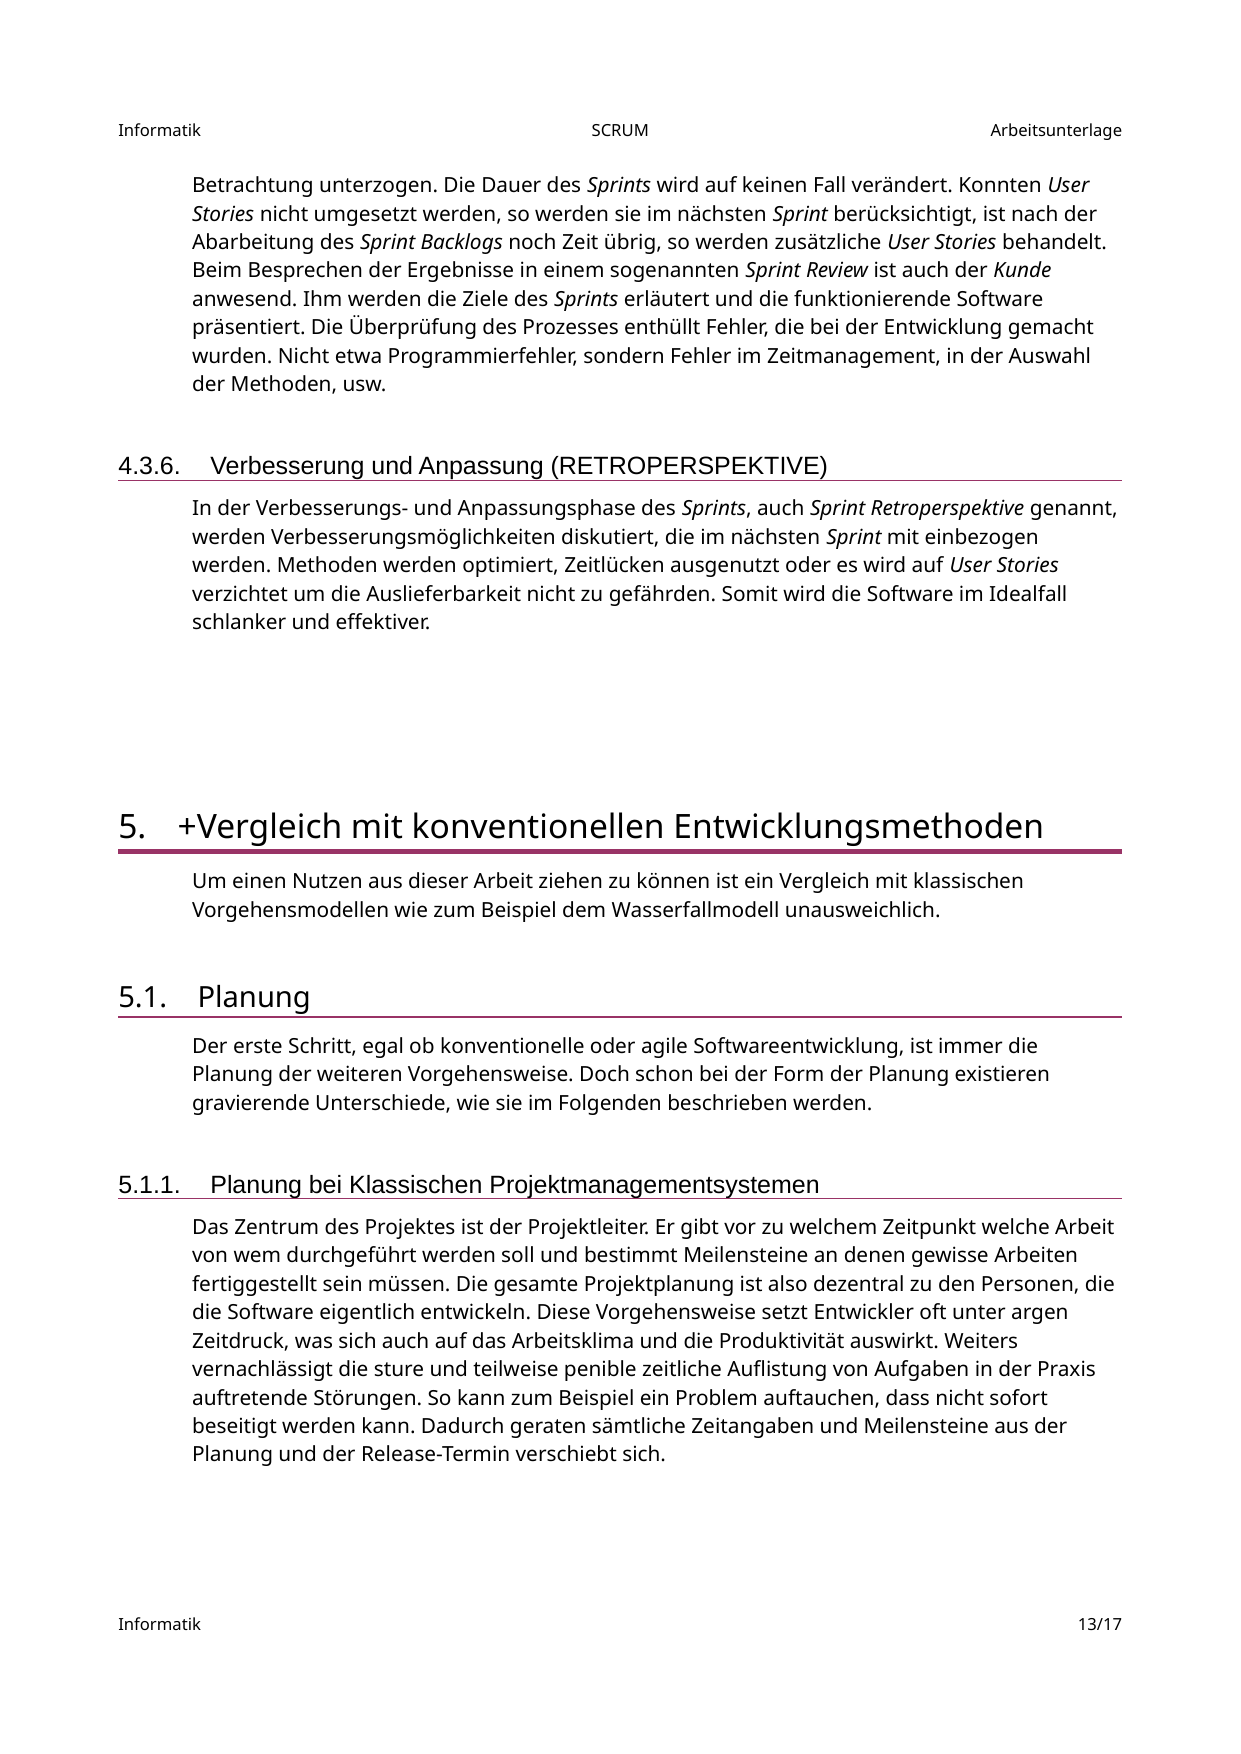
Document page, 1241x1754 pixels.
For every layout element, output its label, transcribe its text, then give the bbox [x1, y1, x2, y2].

subtitle Planung [118, 977, 1122, 1016]
subtitle Planung bei Klassischen Projektmanagementsystemen [118, 1170, 1122, 1198]
text Um einen Nutzen aus dieser Arbeit ziehen zu können ist ein Vergleich mit klassischen Vorgehensmodellen wie zum Beispiel dem Wasserfallmodell unausweichlich. [192, 866, 1122, 923]
list Der erste Schritt, egal ob konventionelle oder agile Softwareentwicklung, ist immer die Planung der weiteren Vorgehensweise. Doch schon bei der Form der Planung existieren gravierende Unterschiede, wie sie im Folgenden beschrieben werden. [192, 1031, 1122, 1116]
text In der Verbesserungs- und Anpassungsphase des Sprints, auch Sprint Retroperspektive genannt, werden Verbesserungsmöglichkeiten diskutiert, die im nächsten Sprint mit einbezogen werden. Methoden werden optimiert, Zeitlücken ausgenutzt oder es wird auf User Stories verzichtet um die Auslieferbarkeit nicht zu gefährden. Somit wird die Software im Idealfall schlanker und effektiver. [192, 493, 1122, 636]
subtitle +Vergleich mit konventionellen Entwicklungsmethoden [118, 803, 1122, 849]
text Das Zentrum des Projektes ist der Projektleiter. Er gibt vor zu welchem Zeitpunkt welche Arbeit von wem durchgeführt werden soll und bestimmt Meilensteine an denen gewisse Arbeiten fertiggestellt sein müssen. Die gesamte Projektplanung ist also dezentral zu den Personen, die die Software eigentlich entwickeln. Diese Vorgehensweise setzt Entwickler oft unter argen Zeitdruck, was sich auch auf das Arbeitsklima und die Produktivität auswirkt. Weiters vernachlässigt die sture und teilweise penible zeitliche Auflistung von Aufgaben in der Praxis auftretende Störungen. So kann zum Beispiel ein Problem auftauchen, dass nicht sofort beseitigt werden kann. Dadurch geraten sämtliche Zeitangaben und Meilensteine aus der Planung und der Release-Termin verschiebt sich. [192, 1212, 1122, 1468]
subtitle Verbesserung und Anpassung (RETROPERSPEKTIVE) [118, 451, 1122, 480]
text Betrachtung unterzogen. Die Dauer des Sprints wird auf keinen Fall verändert. Konnten User Stories nicht umgesetzt werden, so werden sie im nächsten Sprint berücksichtigt, ist nach der Abarbeitung des Sprint Backlogs noch Zeit übrig, so werden zusätzliche User Stories behandelt. Beim Besprechen der Ergebnisse in einem sogenannten Sprint Review ist auch der Kunde anwesend. Ihm werden die Ziele des Sprints erläutert und die funktionierende Software präsentiert. Die Überprüfung des Prozesses enthüllt Fehler, die bei der Entwicklung gemacht wurden. Nicht etwa Programmierfehler, sondern Fehler im Zeitmanagement, in der Auswahl der Methoden, usw. [192, 170, 1122, 398]
